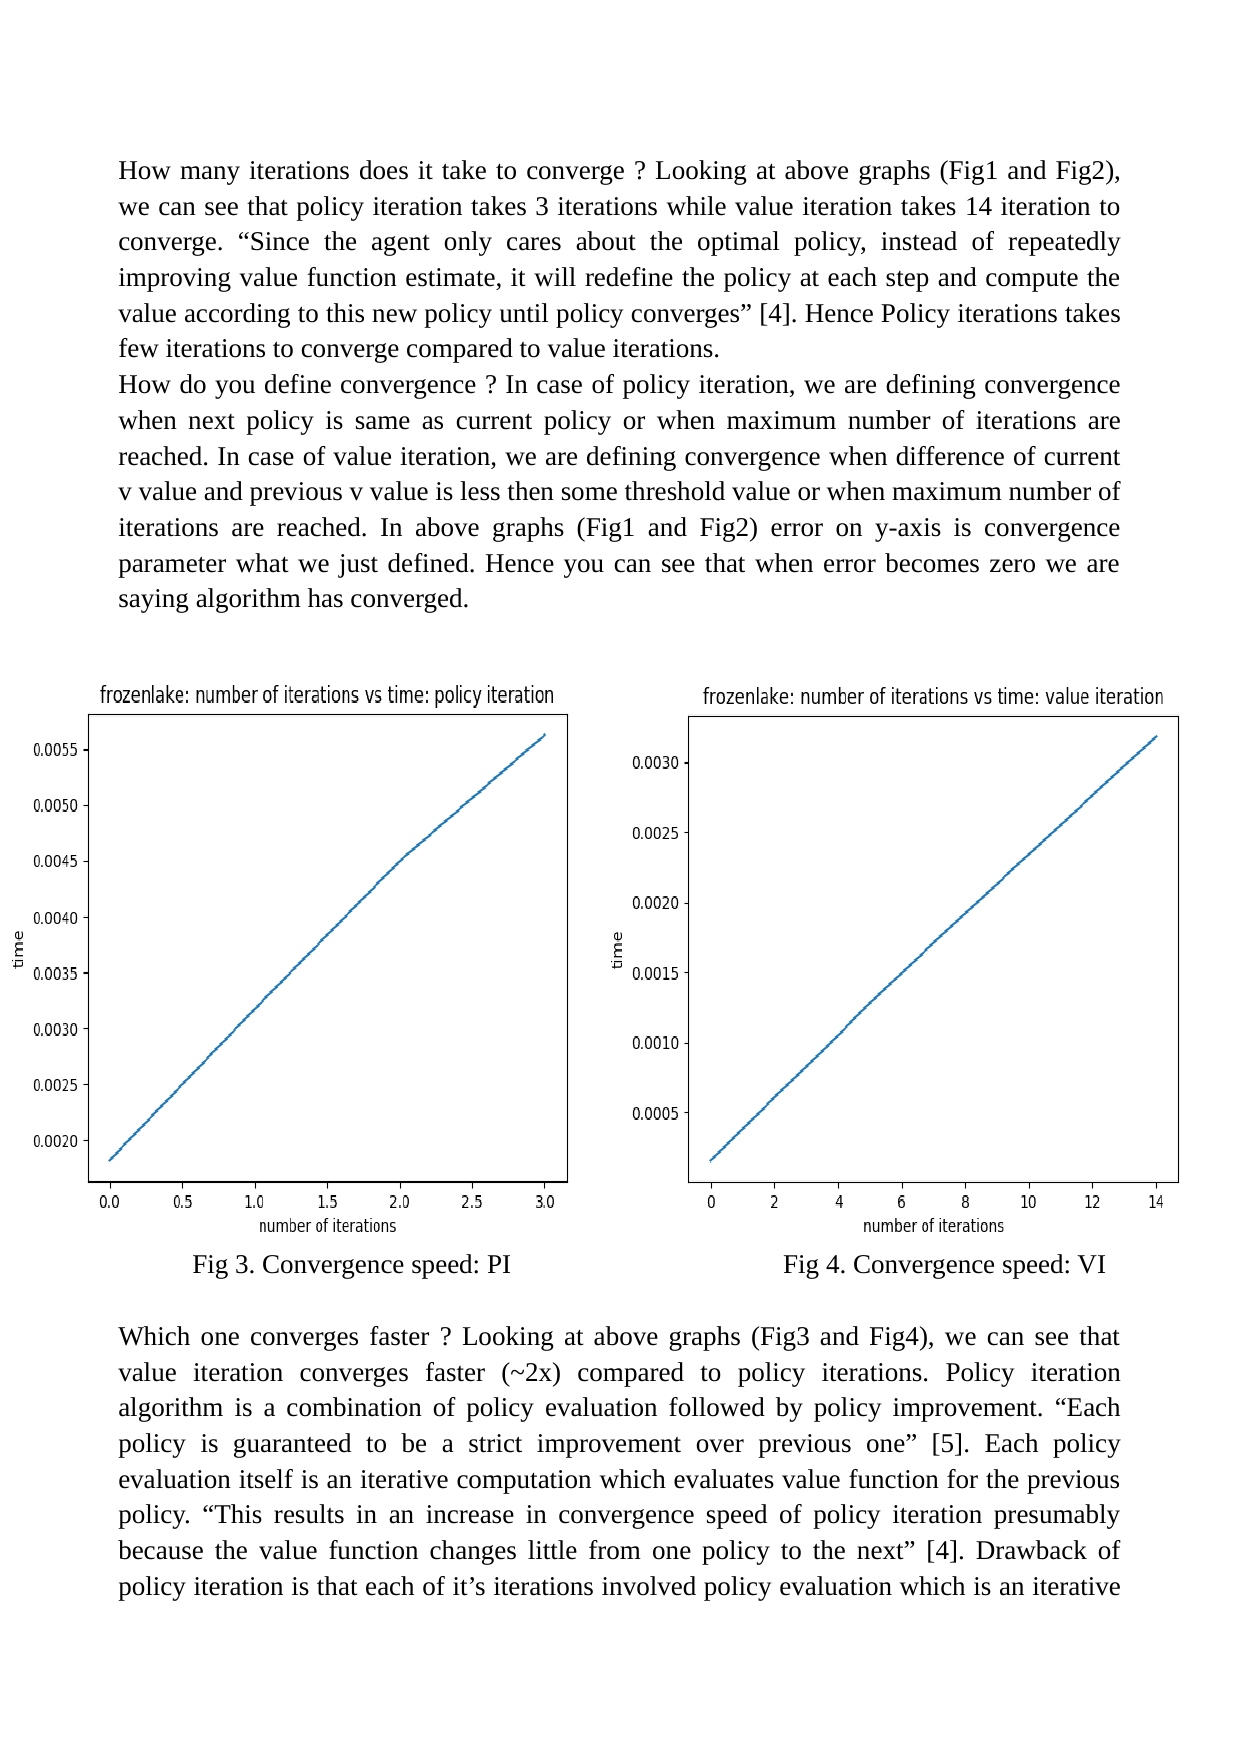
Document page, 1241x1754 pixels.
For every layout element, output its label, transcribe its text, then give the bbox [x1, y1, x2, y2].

picture [11, 641, 1241, 1249]
text How many iterations does it take to converge ? Looking at above graphs (Fig1 and Fig2), we can see that policy iteration takes 3 iterations while value iteration takes 14 iteration to converge. “Since the agent only cares about the optimal policy, instead of repeatedly improving value function estimate, it will redefine the policy at each step and compute the value according to this new policy until policy converges” [4]. Hence Policy iterations takes few iterations to converge compared to value iterations. [118, 154, 1122, 364]
text Which one converges faster ? Looking at above graphs (Fig3 and Fig4), we can see that value iteration converges faster (~2x) compared to policy iterations. Policy iteration algorithm is a combination of policy evaluation followed by policy improvement. “Each policy is guaranteed to be a strict improvement over previous one” [5]. Each policy evaluation itself is an iterative computation which evaluates value function for the previous policy. “This results in an increase in convergence speed of policy iteration presumably because the value function changes little from one policy to the next” [4]. Drawback of policy iteration is that each of it’s iterations involved policy evaluation which is an iterative [118, 1320, 1122, 1601]
text How do you define convergence ? In case of policy iteration, we are defining convergence when next policy is same as current policy or when maximum number of iterations are reached. In case of value iteration, we are defining convergence when difference of current v value and previous v value is less then some threshold value or when maximum number of iterations are reached. In above graphs (Fig1 and Fig2) error on y-axis is convergence parameter what we just defined. Hence you can see that when error becomes zero we are saying algorithm has converged. [118, 368, 1122, 614]
text Fig 3. Convergence speed: PI Fig 4. Convergence speed: VI [118, 1249, 1122, 1279]
text [118, 618, 1122, 643]
